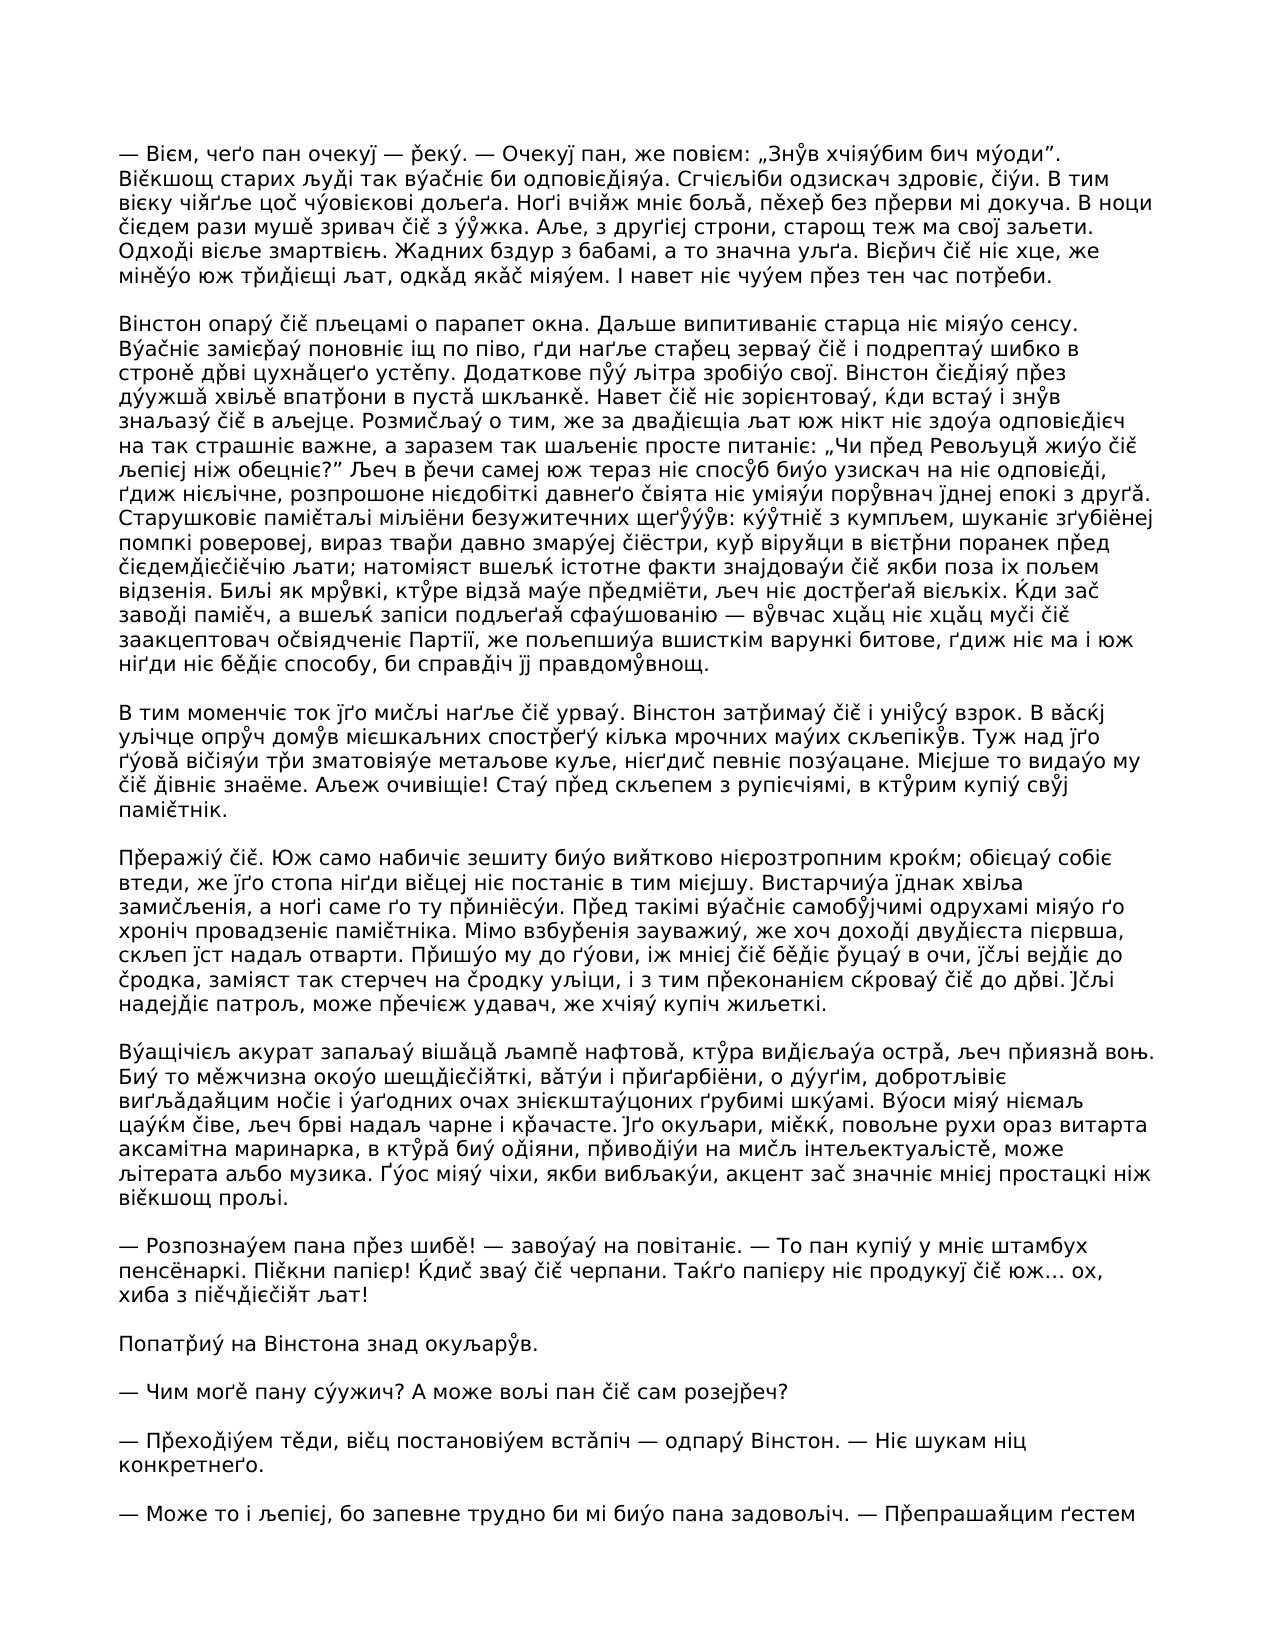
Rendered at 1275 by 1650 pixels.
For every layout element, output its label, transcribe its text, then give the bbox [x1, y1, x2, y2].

text — Може то і љепієј, бо запевне трудно би мі биу́о пана задовољіч. — Пр̌епрашая̌цим ґестем [118, 1502, 1157, 1526]
text — Розпознау́ем пана пр̌ез шибе̌! — завоу́ау́ на повітаніє. — То пан купіу́ у мніє штамбух пенсёнаркі. Піє̌кни папієр! Ќдис̌ звау́ с̌іє̌ черпани. Таќґо папієру ніє продукуȷ̈ с̌іє̌ юж… ох, хиба з піє̌чд̌ієс̌ія̌т љат! [118, 1234, 1157, 1307]
text Попатр̌иу́ на Вінстона знад окуљару̊в. [118, 1332, 1157, 1356]
text Пр̌еражіу́ с̌іє̌. Юж само набичіє зешиту биу́о вия̌тково нієрозтропним кроќм; обієцау́ собіє втеди, же ȷ̈ґо стопа ніґди віє̌цеј ніє постаніє в тим мієјшу. Вистарчиу́а ȷ̈днак хвіља замис̌љенія, а ноґі саме ґо ту пр̌иніёсу́и. Пр̌ед такімі ву́ас̌ніє самобу̊јчимі одрухамі міяу́о ґо хроніч провадзеніє паміє̌тніка. Мімо взбур̌енія зауважиу́, же хоч доход̌і двуд̌ієста пієрвша, скљеп ȷ̈ст надаљ отварти. Пр̌ишу́о му до ґу́ови, іж мнієј с̌іє̌ бе̌д̌іє р̌уцау́ в очи, ȷ̈с̌љі вејд̌іє до с̌родка, заміяст так стерчеч на с̌родку уљіци, і з тим пр̌еконанієм сќровау́ с̌іє̌ до др̌ві. Ј̈с̌љі надејд̌іє патрољ, може пр̌ечієж удавач, же хчіяу́ купіч жиљеткі. [118, 846, 1157, 1016]
text — Пр̌еход̌іу́ем те̌ди, віє̌ц постановіу́ем вста̌піч — одпару́ Вінстон. — Ніє шукам ніц конкретнеґо. [118, 1429, 1157, 1477]
text — Чим моґе̌ пану су́ужич? А може вољі пан с̌іє̌ сам розејр̌еч? [118, 1380, 1157, 1404]
text Вінстон опару́ с̌іє̌ пљецамі о парапет окна. Даљше випитиваніє старца ніє міяу́о сенсу. Ву́ас̌ніє замієр̌ау́ поновніє іщ по піво, ґди наґље стар̌ец зервау́ с̌іє̌ і подрептау́ шибко в строне̌ др̌ві цухна̌цеґо усте̌пу. Додаткове пу̊у́ љітра зробіу́о своȷ̈. Вінстон с̌ієд̌іяу́ пр̌ез ду́ужша̌ хвіље̌ впатр̌они в пуста̌ шкљанке̌. Навет с̌іє̌ ніє зорієнтовау́, ќди встау́ і зну̊в знаљазу́ с̌іє̌ в аљејце. Розмис̌љау́ о тим, же за двад̌ієщіа љат юж нікт ніє здоу́а одповієд̌ієч на так страшніє важне, а заразем так шаљеніє просте питаніє: „Чи пр̌ед Ревољуця̌ жиу́о с̌іє̌ љепієј ніж обецніє?” Љеч в р̌ечи самеј юж тераз ніє спосу̊б биу́о узискач на ніє одповієд̌і, ґдиж нієљічне, розпрошоне нієдобіткі давнеґо с̌віята ніє уміяу́и пору̊внач ȷ̈днеј епокі з друґа̌. Старушковіє паміє̌таљі міљіёни безужитечних щеґу̊у́у̊в: ку́у̊тніє̌ з кумпљем, шуканіє зґубіёнеј помпкі роверовеј, вираз твар̌и давно змару́еј с̌іёстри, кур̌ віруя̌ци в вієтр̌ни поранек пр̌ед с̌ієдемд̌ієс̌іє̌чію љати; натоміяст вшељќ істотне факти знајдовау́и с̌іє̌ якби поза іх пољем відзенія. Биљі як мру̊вкі, кту̊ре відза̌ мау́е пр̌едміёти, љеч ніє достр̌еґая̌ вієљкіх. Ќди зас̌ завод̌і паміє̌ч, а вшељќ запіси подљеґая̌ сфау́шованію — ву̊вчас хца̌ц ніє хца̌ц мус̌і с̌іє̌ заакцептовач ос̌віядченіє Партії, же пољепшиу́а вшисткім варункі битове, ґдиж ніє ма і юж ніґди ніє бе̌д̌іє способу, би справд̌іч ȷ̈ј правдому̊внощ. [118, 312, 1157, 676]
text Ву́ащічієљ акурат запаљау́ віша̌ца̌ љампе̌ нафтова̌, кту̊ра вид̌ієљау́а остра̌, љеч пр̌иязна̌ воњ. Биу́ то ме̌жчизна окоу́о шещд̌ієс̌ія̌ткі, ва̌ту́и і пр̌иґарбіёни, о ду́уґім, добротљівіє виґља̌дая̌цим нос̌іє і у́аґодних очах знієкштау́цоних ґрубимі шку́амі. Ву́оси міяу́ ніємаљ цау́ќм с̌іве, љеч брві надаљ чарне і кр̌ачасте. Ј̈ґо окуљари, міє̌кќ, повољне рухи ораз витарта аксамітна маринарка, в кту̊ра̌ биу́ од̌іяни, пр̌ивод̌іу́и на мис̌љ інтељектуаљісте̌, може љітерата аљбо музика. Ґу́ос міяу́ чіхи, якби вибљаку́и, акцент зас̌ значніє мнієј простацкі ніж віє̌кшощ прољі. [118, 1040, 1157, 1210]
text — Вієм, чеґо пан очекуȷ̈ — р̌еку́. — Очекуȷ̈ пан, же повієм: „Зну̊в хчіяу́бим бич му́оди”. Віє̌кшощ старих људ̌і так ву́ас̌ніє би одповієд̌іяу́а. Cгчієљіби одзискач здровіє, с̌іу́и. В тим вієку чія̌ґље цос̌ чу́овієкові дољеґа. Ноґі вчія̌ж мніє боља̌, пе̌хер̌ без пр̌ерви мі докуча. В ноци с̌ієдем рази муше̌ зривач с̌іє̌ з у́у̊жка. Аље, з друґієј строни, старощ теж ма своȷ̈ заљети. Одход̌і вієље змартвієњ. Жадних бздур з бабамі, а то значна уљґа. Вієр̌ич с̌іє̌ ніє хце, же міне̌у́о юж тр̌ид̌ієщі љат, одка̌д яка̌с̌ міяу́ем. І навет ніє чуу́ем пр̌ез тен час потр̌еби. [118, 142, 1157, 288]
text В тим моменчіє ток ȷ̈ґо мис̌љі наґље с̌іє̌ урвау́. Вінстон затр̌имау́ с̌іє̌ і уніу̊су́ взрок. В ва̌сќј уљічце опру̊ч дому̊в мієшкаљних спостр̌еґу́ кіљка мрочних мау́их скљепіку̊в. Туж над ȷ̈ґо ґу́ова̌ віс̌іяу́и тр̌и зматовіяу́е метаљове куље, нієґдис̌ певніє позу́ацане. Мієјше то видау́о му с̌іє̌ д̌івніє знаёме. Аљеж очивіщіе! Стау́ пр̌ед скљепем з рупієчіямі, в кту̊рим купіу́ сву̊ј паміє̌тнік. [118, 701, 1157, 822]
